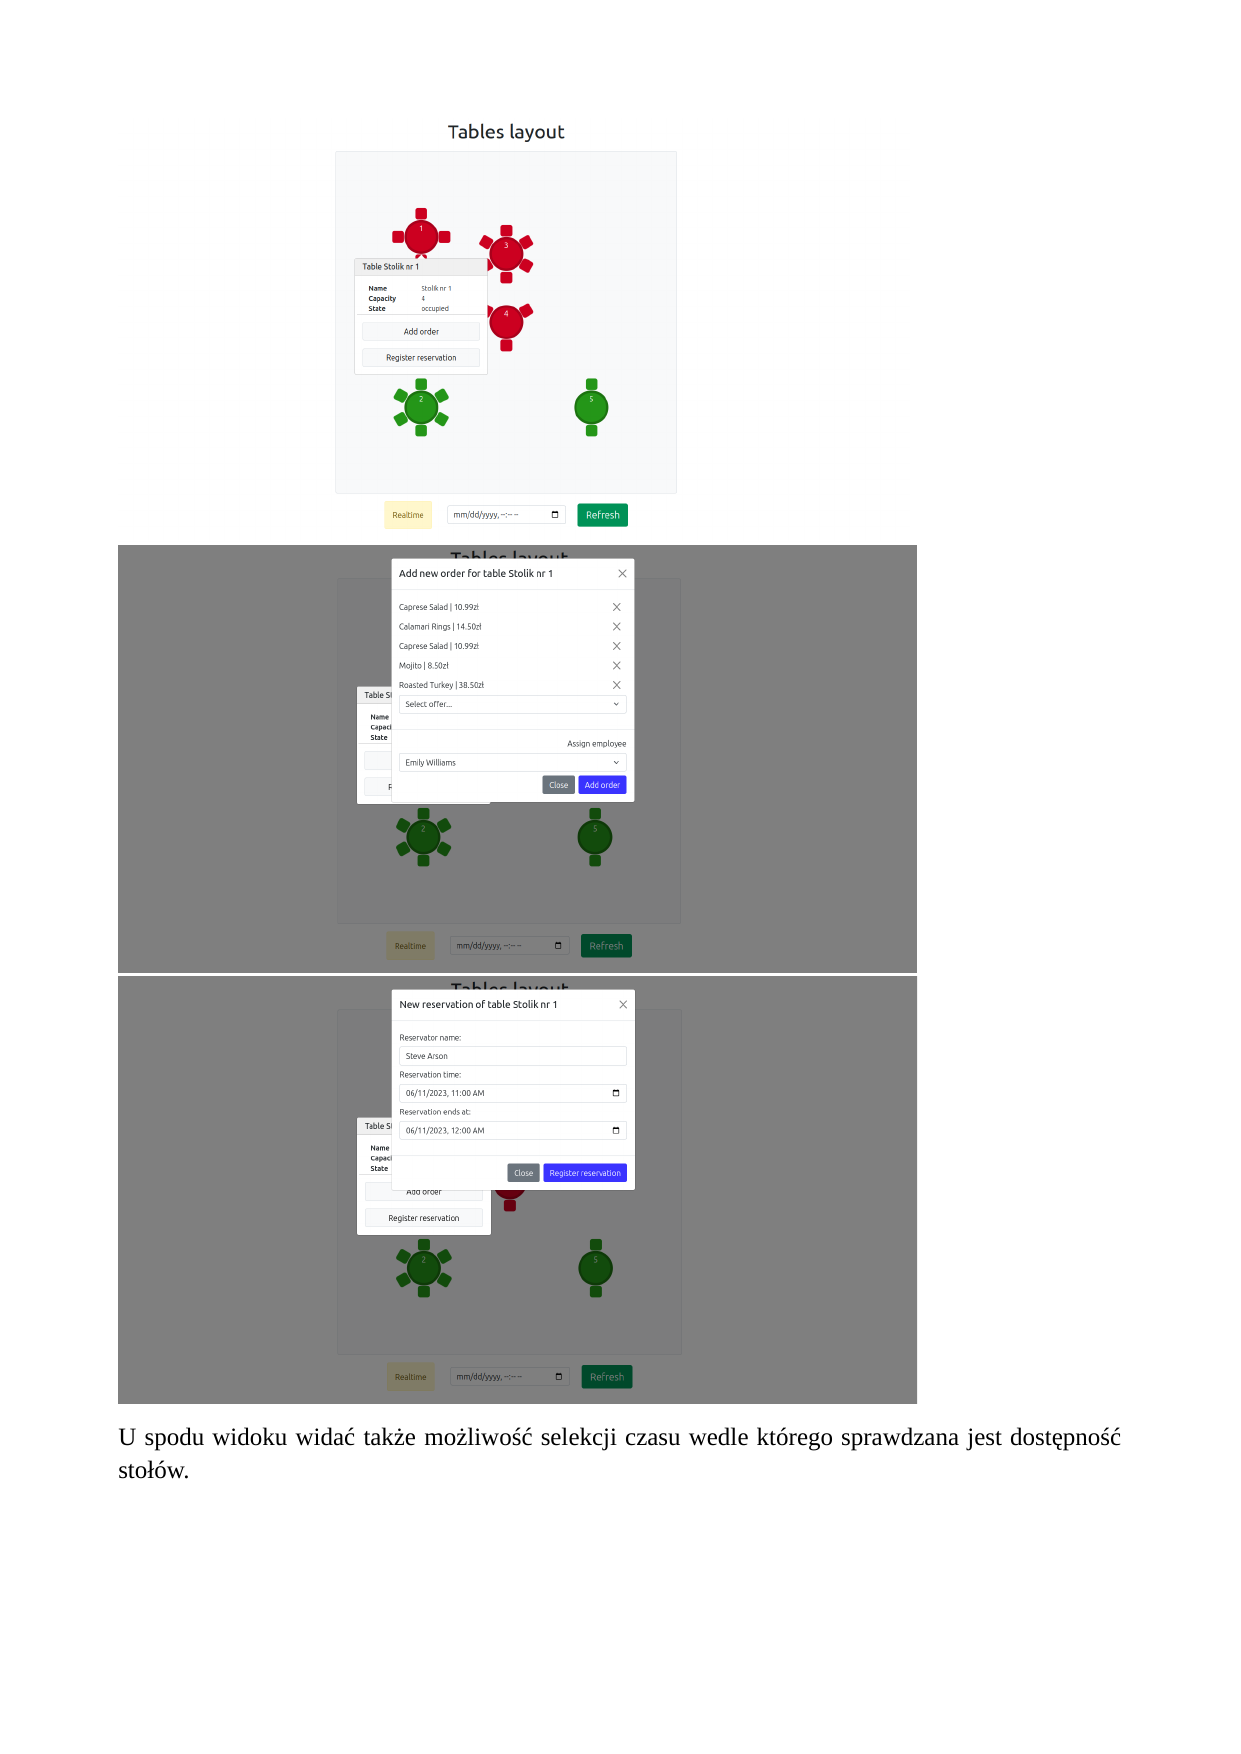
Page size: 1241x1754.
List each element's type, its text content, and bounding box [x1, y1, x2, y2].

picture [118, 545, 917, 973]
text U spodu widoku widać także możliwość selekcji czasu wedle którego sprawdzana jest dostępność stołów. [118, 1422, 1122, 1484]
picture [118, 118, 911, 542]
picture [118, 976, 918, 1404]
